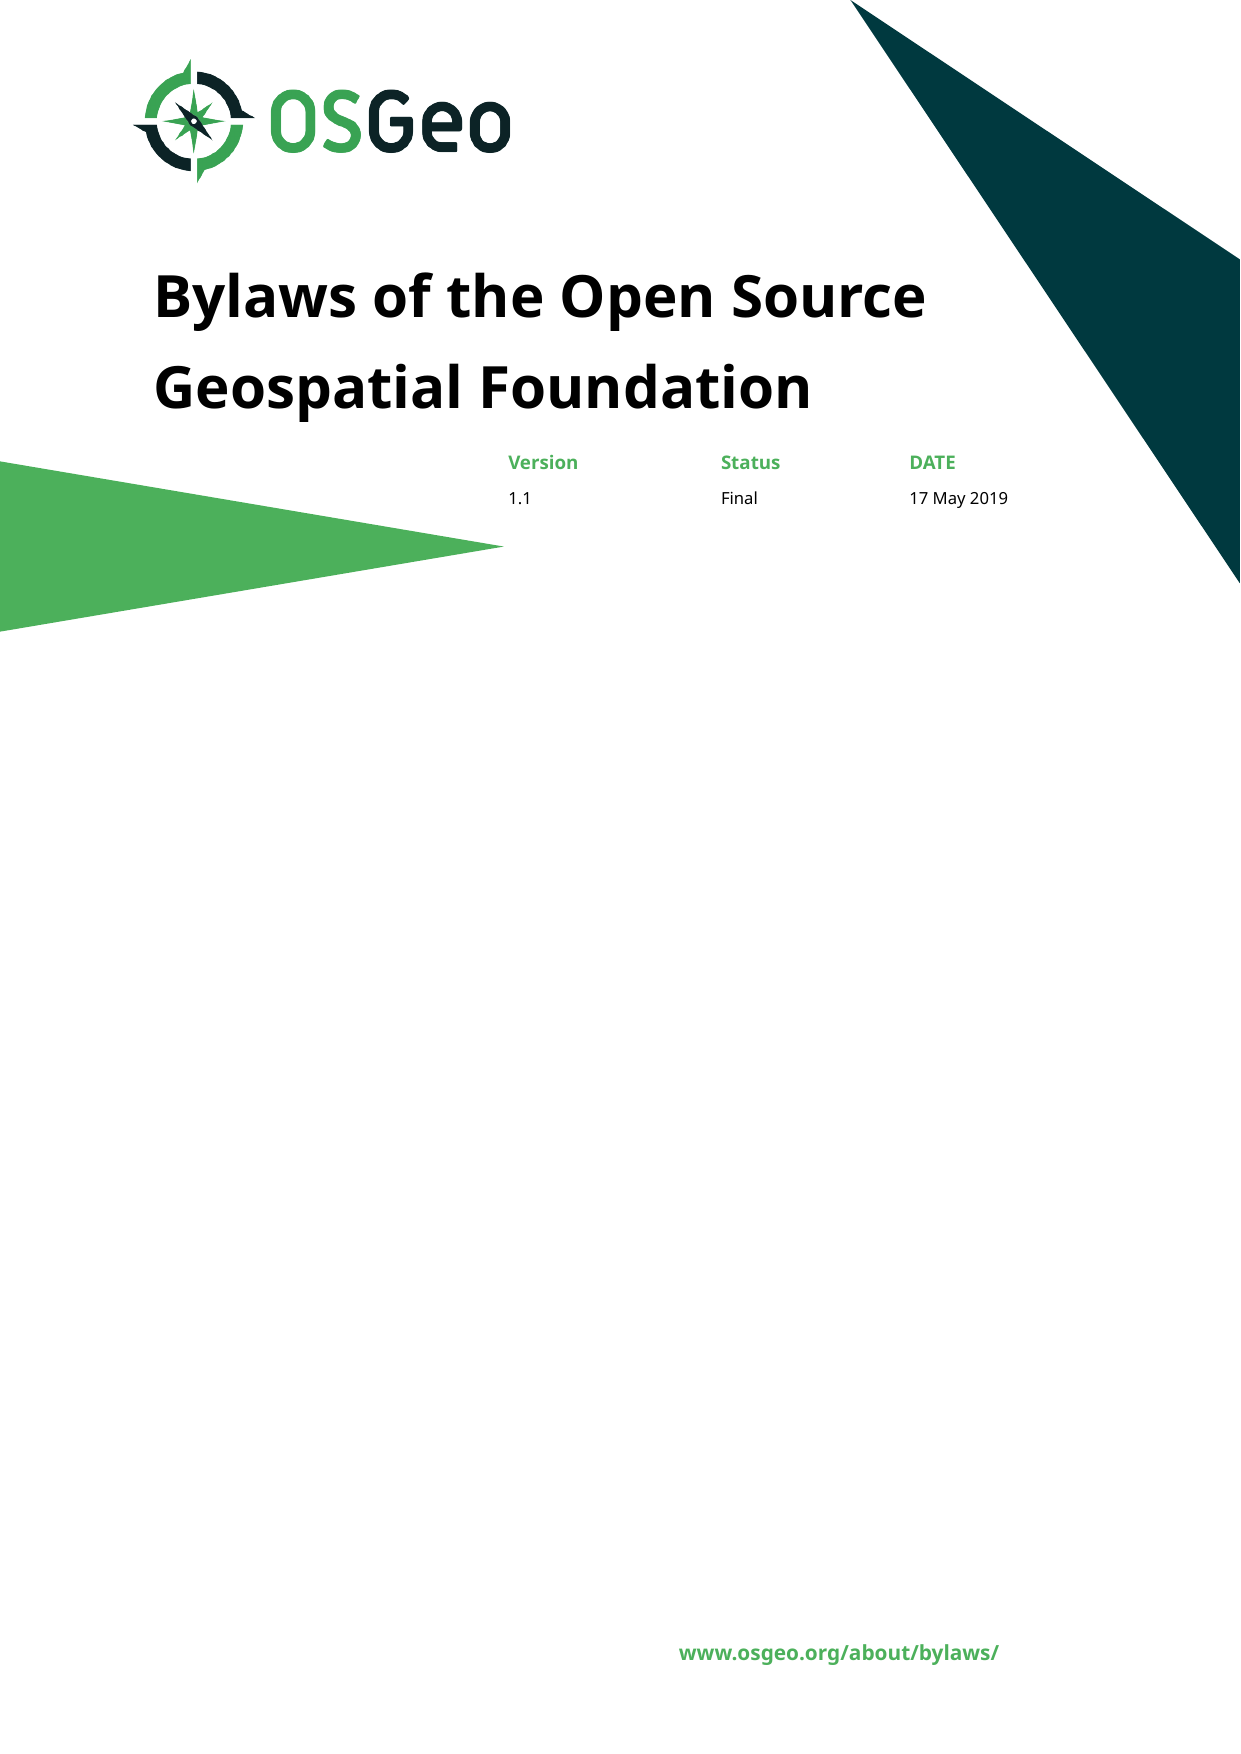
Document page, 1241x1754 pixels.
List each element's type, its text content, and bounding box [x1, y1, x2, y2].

table_cell 17 May 2019 [904, 481, 1093, 633]
table_header Bylaws of the Open Source Geospatial Foundation [148, 224, 1098, 444]
table_header Version [502, 444, 715, 481]
table_cell Final [715, 481, 903, 633]
table_header Status [715, 444, 903, 481]
table_header DATE [904, 444, 1093, 481]
table_cell 1.1 [502, 481, 715, 633]
picture [132, 59, 511, 184]
